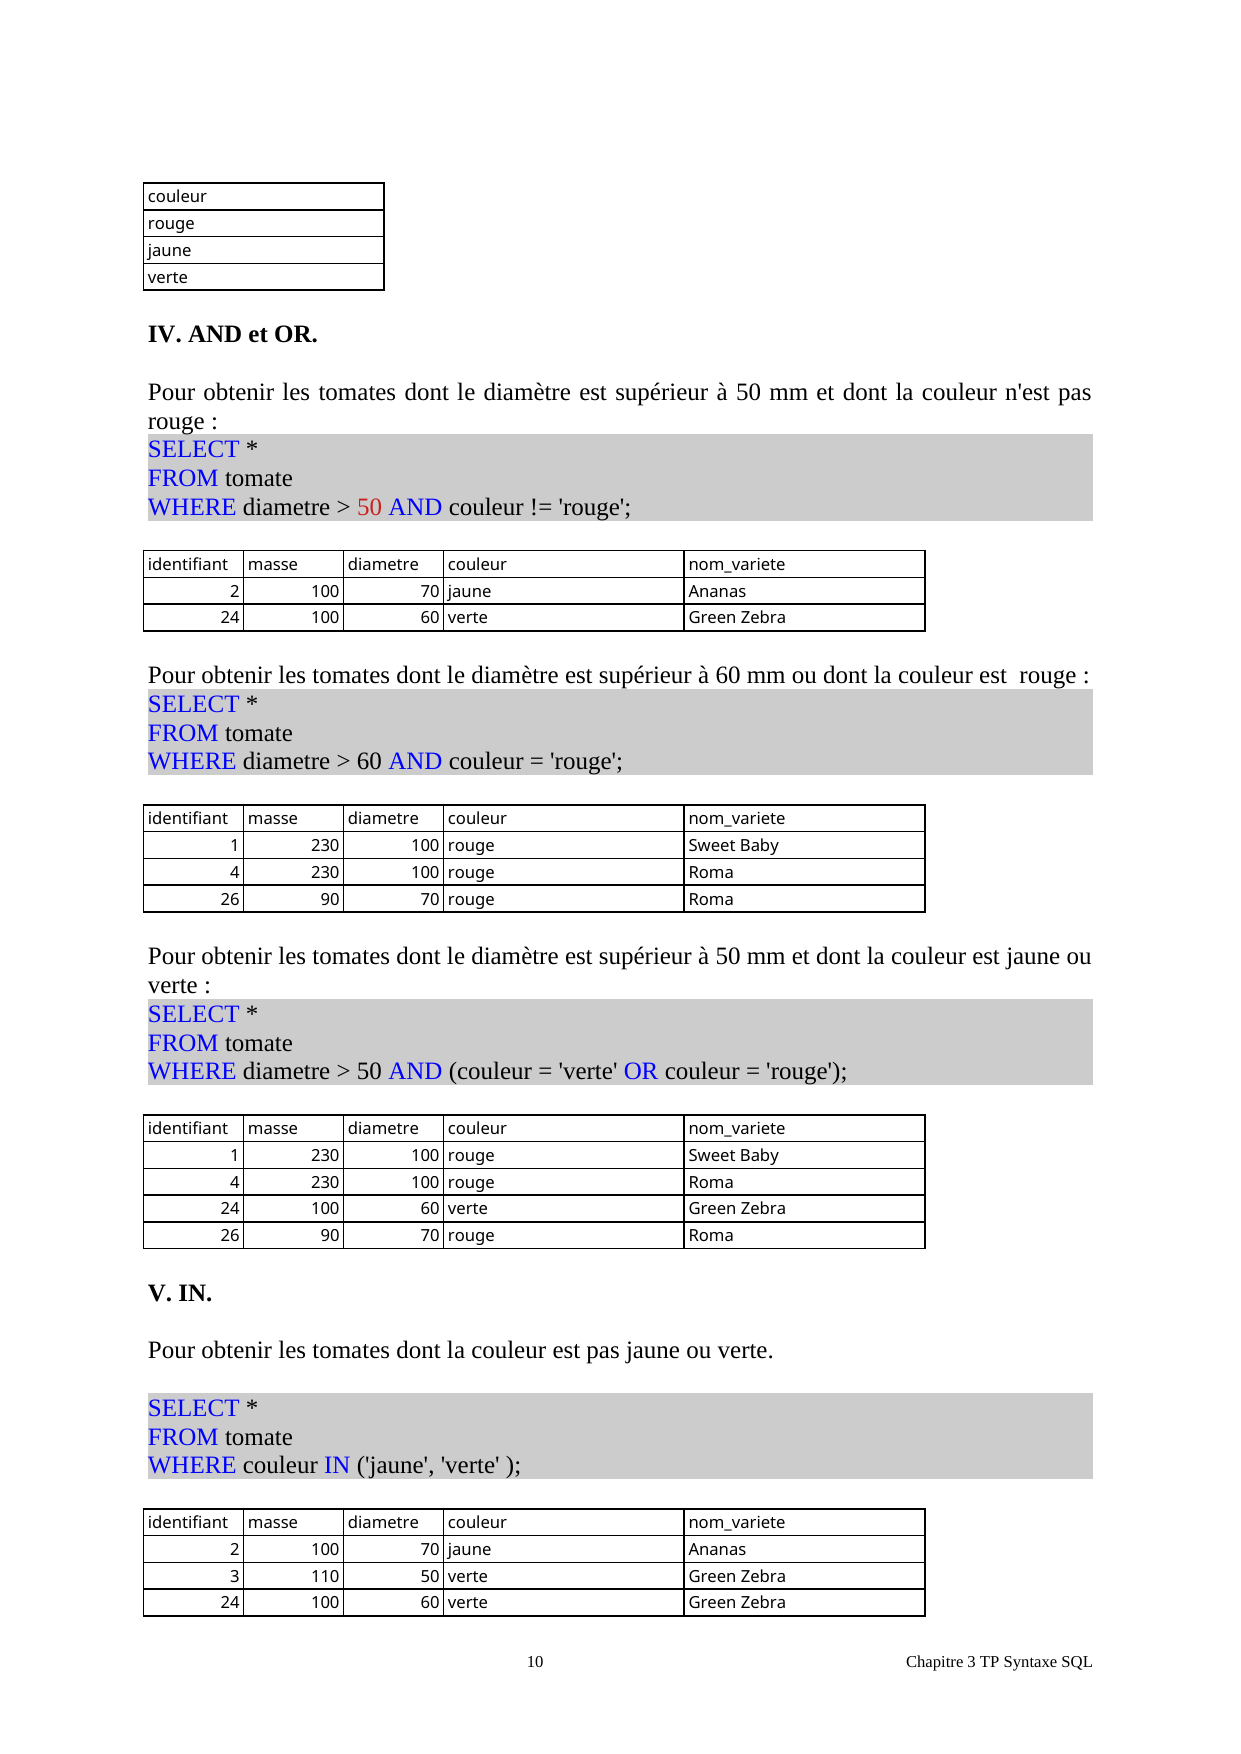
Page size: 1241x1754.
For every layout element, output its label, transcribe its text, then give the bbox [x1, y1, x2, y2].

table_cell Roma [685, 1169, 924, 1194]
table_cell 230 [244, 832, 343, 857]
table_header identifiant [144, 551, 243, 576]
table_cell 90 [244, 886, 343, 911]
table_cell Ananas [685, 1536, 924, 1562]
table_header masse [244, 1510, 343, 1535]
table_cell 26 [144, 1223, 243, 1248]
table_header couleur [444, 1510, 683, 1535]
table_cell 50 [344, 1563, 443, 1588]
table_cell 60 [344, 1196, 443, 1221]
table_cell 230 [244, 1169, 343, 1194]
table_cell Green Zebra [685, 1563, 924, 1588]
table_header masse [244, 551, 343, 576]
text FROM tomate [148, 718, 1093, 746]
table_cell 24 [144, 1196, 243, 1221]
table_cell jaune [144, 237, 383, 262]
table_header couleur [444, 1116, 683, 1141]
table_cell verte [444, 1590, 683, 1615]
table_cell Sweet Baby [685, 1142, 924, 1167]
table_cell 2 [144, 578, 243, 603]
table_cell verte [144, 264, 383, 289]
table_header couleur [144, 184, 383, 209]
table_cell 1 [144, 832, 243, 857]
table_cell 100 [344, 1142, 443, 1167]
text Pour obtenir les tomates dont le diamètre est supérieur à 60 mm ou dont la couleur est rouge : [148, 660, 1093, 689]
table_cell 230 [244, 1142, 343, 1167]
table_cell Green Zebra [685, 1590, 924, 1615]
table_cell jaune [444, 1536, 683, 1562]
table_cell verte [444, 1563, 683, 1588]
table_header nom_variete [685, 1510, 924, 1535]
table_cell Roma [685, 1223, 924, 1248]
table_cell 100 [244, 1536, 343, 1562]
table_cell 70 [344, 886, 443, 911]
table_cell Roma [685, 886, 924, 911]
table_header diametre [344, 1116, 443, 1141]
table_cell jaune [444, 578, 683, 603]
table_cell 100 [244, 605, 343, 630]
table_cell rouge [444, 859, 683, 884]
text WHERE diametre > 50 AND (couleur = 'verte' OR couleur = 'rouge'); [148, 1056, 1093, 1085]
table_cell verte [444, 605, 683, 630]
table_header diametre [344, 1510, 443, 1535]
table_cell rouge [444, 1142, 683, 1167]
table_cell 70 [344, 1223, 443, 1248]
table_header nom_variete [685, 551, 924, 576]
text Pour obtenir les tomates dont la couleur est pas jaune ou verte. [148, 1336, 1093, 1364]
table_cell rouge [144, 211, 383, 236]
table_header couleur [444, 806, 683, 831]
text SELECT * [148, 689, 1093, 718]
table_cell Ananas [685, 578, 924, 603]
table_cell 3 [144, 1563, 243, 1588]
table_header identifiant [144, 1116, 243, 1141]
subtitle IV. AND et OR. [148, 319, 1093, 348]
text SELECT * [148, 999, 1093, 1028]
table_header nom_variete [685, 806, 924, 831]
table_header couleur [444, 551, 683, 576]
table_cell 1 [144, 1142, 243, 1167]
text SELECT * [148, 1393, 1093, 1422]
text WHERE diametre > 60 AND couleur = 'rouge'; [148, 746, 1093, 775]
text FROM tomate [148, 1422, 1093, 1451]
table_cell 100 [244, 1196, 343, 1221]
table_cell rouge [444, 1223, 683, 1248]
table_cell 60 [344, 605, 443, 630]
table_cell 100 [344, 859, 443, 884]
table_cell 110 [244, 1563, 343, 1588]
table_cell 100 [344, 832, 443, 857]
table_cell 100 [244, 1590, 343, 1615]
table_cell 2 [144, 1536, 243, 1562]
table_header diametre [344, 806, 443, 831]
table_cell Sweet Baby [685, 832, 924, 857]
table_cell 100 [344, 1169, 443, 1194]
table_cell rouge [444, 886, 683, 911]
table_cell Roma [685, 859, 924, 884]
table_cell 26 [144, 886, 243, 911]
table_header diametre [344, 551, 443, 576]
table_cell 230 [244, 859, 343, 884]
table_cell rouge [444, 832, 683, 857]
text WHERE diametre > 50 AND couleur != 'rouge'; [148, 492, 1093, 521]
text WHERE couleur IN ('jaune', 'verte' ); [148, 1451, 1093, 1479]
table_cell 4 [144, 1169, 243, 1194]
table_cell 60 [344, 1590, 443, 1615]
text Pour obtenir les tomates dont le diamètre est supérieur à 50 mm et dont la couleur est jaune ou verte : [148, 941, 1093, 999]
text FROM tomate [148, 1028, 1093, 1056]
table_cell Green Zebra [685, 1196, 924, 1221]
table_cell 100 [244, 578, 343, 603]
table_cell 70 [344, 1536, 443, 1562]
table_header nom_variete [685, 1116, 924, 1141]
table_cell 70 [344, 578, 443, 603]
text Pour obtenir les tomates dont le diamètre est supérieur à 50 mm et dont la couleur n'est pas rouge : [148, 377, 1093, 434]
text FROM tomate [148, 463, 1093, 492]
table_header identifiant [144, 806, 243, 831]
table_cell 90 [244, 1223, 343, 1248]
subtitle V. IN. [148, 1278, 1093, 1307]
table_cell verte [444, 1196, 683, 1221]
table_header masse [244, 806, 343, 831]
text SELECT * [148, 434, 1093, 463]
table_cell rouge [444, 1169, 683, 1194]
table_header masse [244, 1116, 343, 1141]
table_cell 24 [144, 605, 243, 630]
table_cell Green Zebra [685, 605, 924, 630]
table_header identifiant [144, 1510, 243, 1535]
table_cell 4 [144, 859, 243, 884]
table_cell 24 [144, 1590, 243, 1615]
